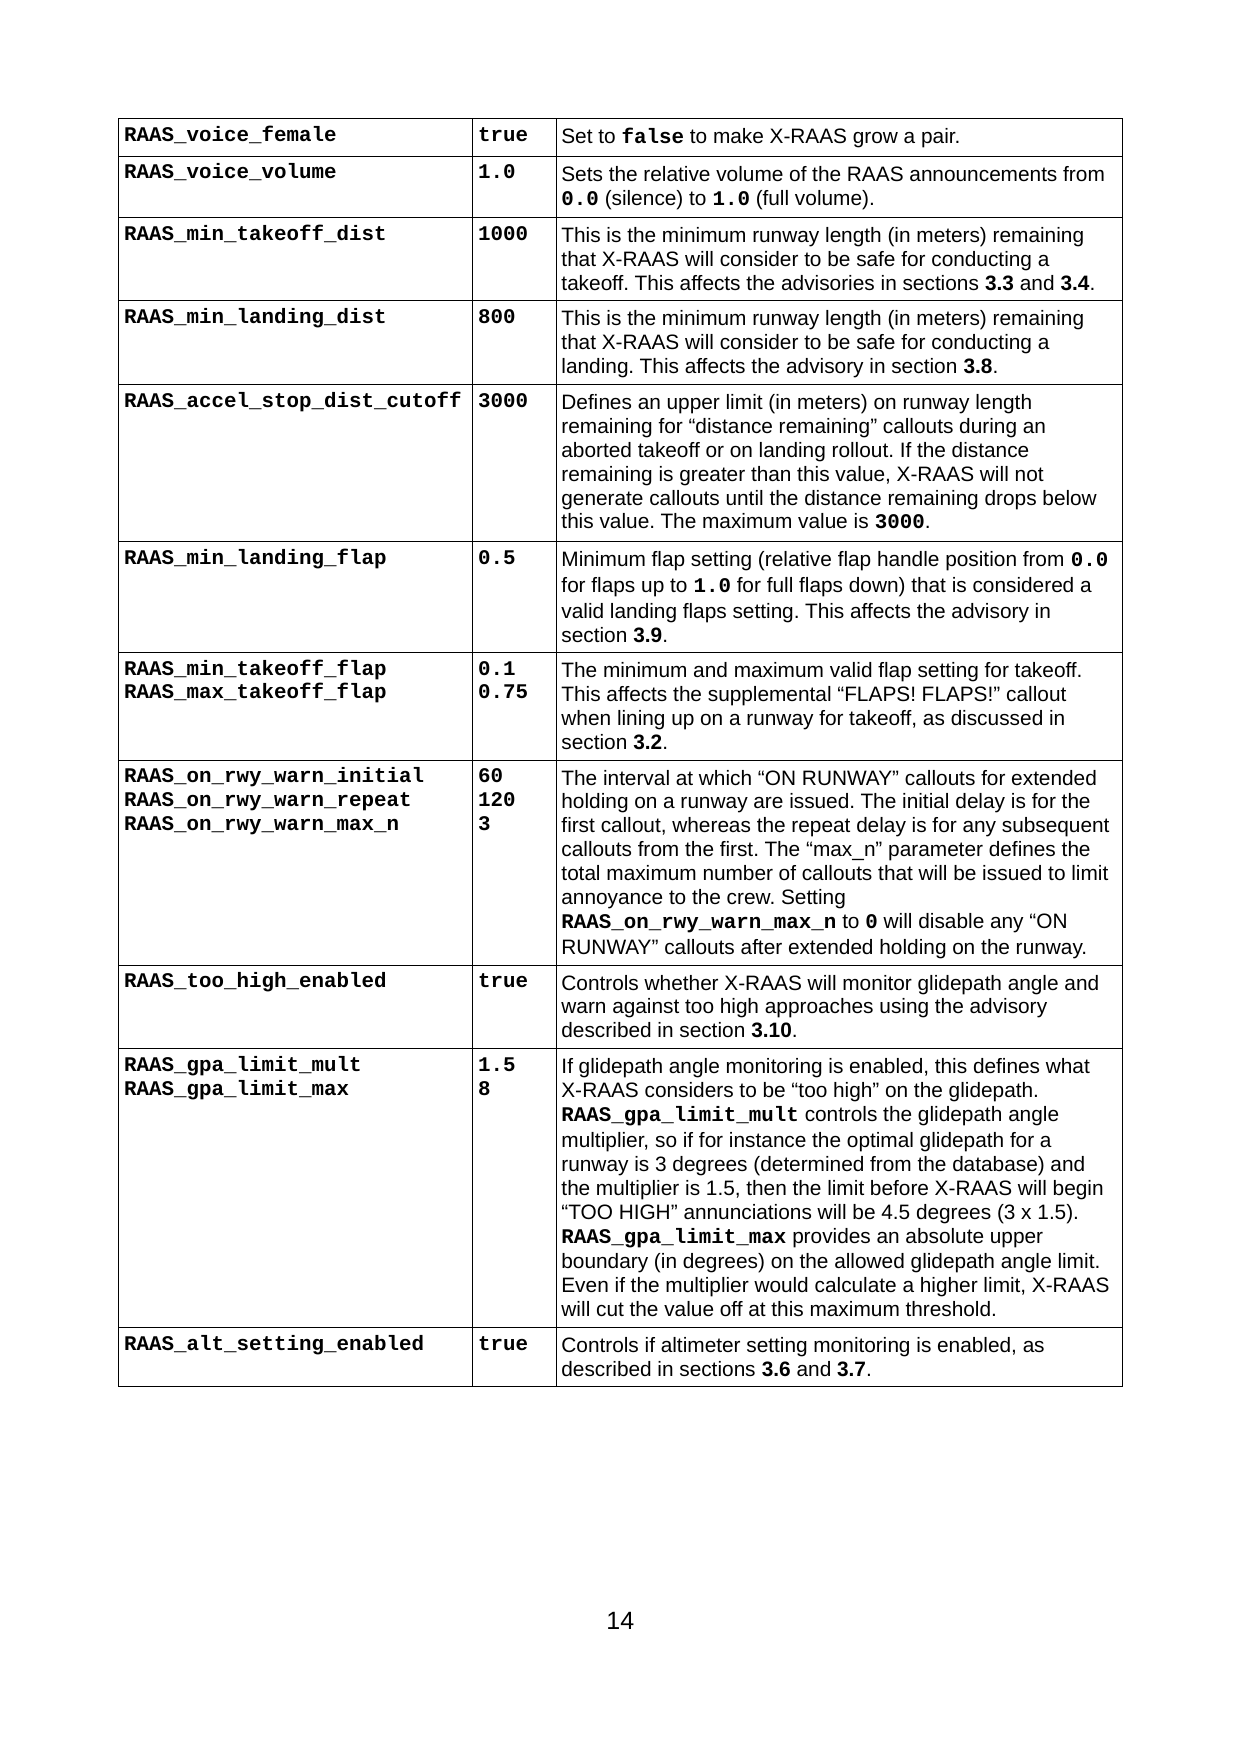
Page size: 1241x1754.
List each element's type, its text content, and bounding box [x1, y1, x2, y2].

table_cell RAAS_gpa_limit_mult RAAS_gpa_limit_max [119, 1049, 472, 1327]
table_cell Controls whether X-RAAS will monitor glidepath angle and warn against too high approaches using the advisory described in section 3.10. [557, 966, 1122, 1048]
table_cell Minimum flap setting (relative flap handle position from 0.0 for flaps up to 1.0 for full flaps down) that is considered a valid landing flaps setting. This affects the advisory in section 3.9. [557, 542, 1122, 652]
table_cell RAAS_min_landing_dist [119, 301, 472, 384]
table_cell The minimum and maximum valid flap setting for takeoff. This affects the supplemental “FLAPS! FLAPS!” callout when lining up on a runway for takeoff, as discussed in section 3.2. [557, 653, 1122, 759]
table_cell If glidepath angle monitoring is enabled, this defines what X-RAAS considers to be “too high” on the glidepath. RAAS_gpa_limit_mult controls the glidepath angle multiplier, so if for instance the optimal glidepath for a runway is 3 degrees (determined from the database) and the multiplier is 1.5, then the limit before X-RAAS will begin “TOO HIGH” annunciations will be 4.5 degrees (3 x 1.5). RAAS_gpa_limit_max provides an absolute upper boundary (in degrees) on the allowed glidepath angle limit. Even if the multiplier would calculate a higher limit, X-RAAS will cut the value off at this maximum threshold. [557, 1049, 1122, 1327]
table_cell RAAS_min_takeoff_dist [119, 218, 472, 300]
table_cell 60 120 3 [473, 761, 556, 964]
table_cell This is the minimum runway length (in meters) remaining that X-RAAS will consider to be safe for conducting a takeoff. This affects the advisories in sections 3.3 and 3.4. [557, 218, 1122, 300]
table_cell true [473, 1328, 556, 1386]
table_cell 1000 [473, 218, 556, 300]
table_cell RAAS_too_high_enabled [119, 966, 472, 1048]
table_cell RAAS_on_rwy_warn_initial RAAS_on_rwy_warn_repeat RAAS_on_rwy_warn_max_n [119, 761, 472, 964]
table_cell 1.0 [473, 157, 556, 217]
table_cell Defines an upper limit (in meters) on runway length remaining for “distance remaining” callouts during an aborted takeoff or on landing rollout. If the distance remaining is greater than this value, X-RAAS will not generate callouts until the distance remaining drops below this value. The maximum value is 3000. [557, 385, 1122, 541]
table_cell Set to false to make X-RAAS grow a pair. [557, 119, 1122, 156]
table_cell 800 [473, 301, 556, 384]
table_cell RAAS_alt_setting_enabled [119, 1328, 472, 1386]
table_cell 1.5 8 [473, 1049, 556, 1327]
table_cell The interval at which “ON RUNWAY” callouts for extended holding on a runway are issued. The initial delay is for the first callout, whereas the repeat delay is for any subsequent callouts from the first. The “max_n” parameter defines the total maximum number of callouts that will be issued to limit annoyance to the crew. Setting RAAS_on_rwy_warn_max_n to 0 will disable any “ON RUNWAY” callouts after extended holding on the runway. [557, 761, 1122, 964]
table_cell 0.5 [473, 542, 556, 652]
table_cell RAAS_voice_female [119, 119, 472, 156]
table_cell Sets the relative volume of the RAAS announcements from 0.0 (silence) to 1.0 (full volume). [557, 157, 1122, 217]
table_cell This is the minimum runway length (in meters) remaining that X-RAAS will consider to be safe for conducting a landing. This affects the advisory in section 3.8. [557, 301, 1122, 384]
table_cell true [473, 966, 556, 1048]
table_cell RAAS_accel_stop_dist_cutoff [119, 385, 472, 541]
table_cell 0.1 0.75 [473, 653, 556, 759]
table_cell 3000 [473, 385, 556, 541]
table_cell Controls if altimeter setting monitoring is enabled, as described in sections 3.6 and 3.7. [557, 1328, 1122, 1386]
table_cell RAAS_voice_volume [119, 157, 472, 217]
table_cell RAAS_min_takeoff_flap RAAS_max_takeoff_flap [119, 653, 472, 759]
table_cell RAAS_min_landing_flap [119, 542, 472, 652]
table_cell true [473, 119, 556, 156]
